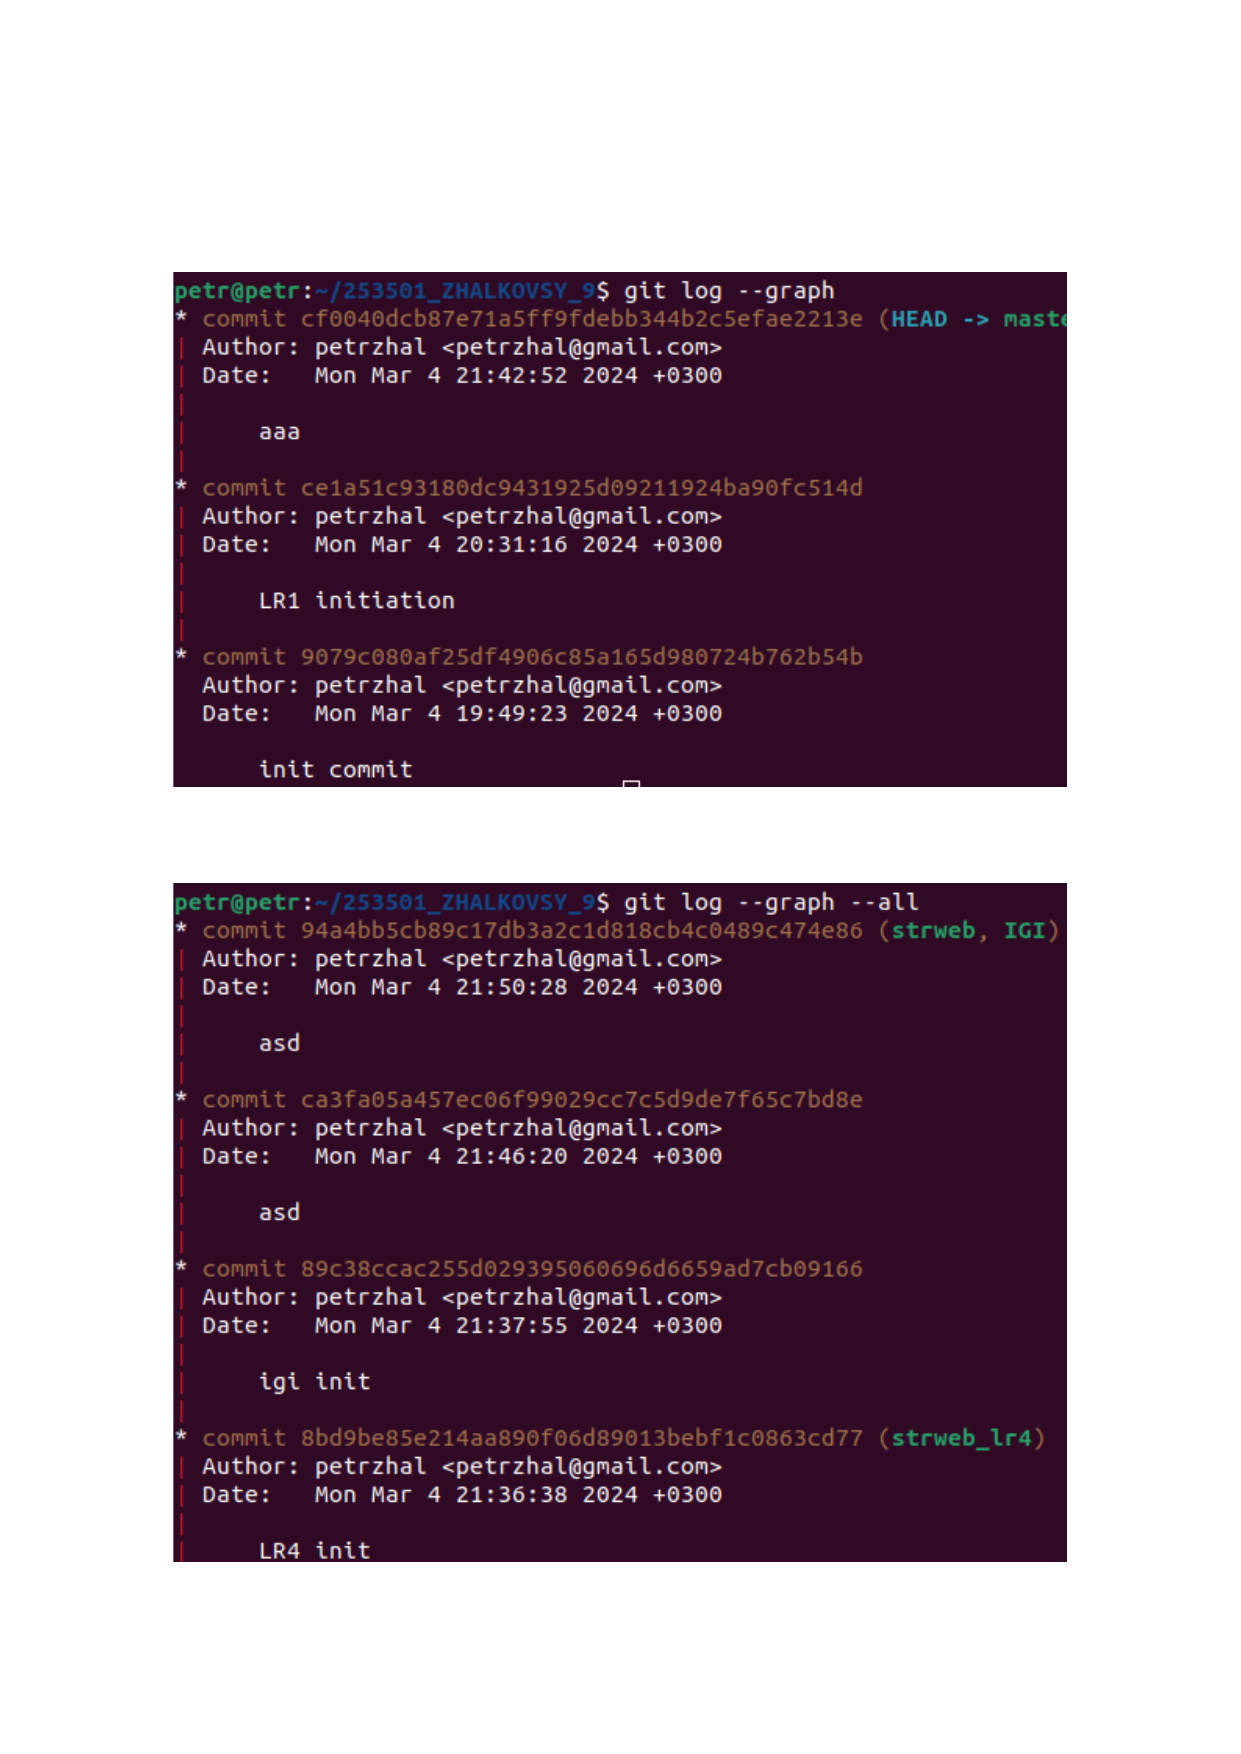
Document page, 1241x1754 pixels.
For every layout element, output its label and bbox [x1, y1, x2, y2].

picture [173, 272, 1067, 787]
picture [173, 883, 1067, 1562]
